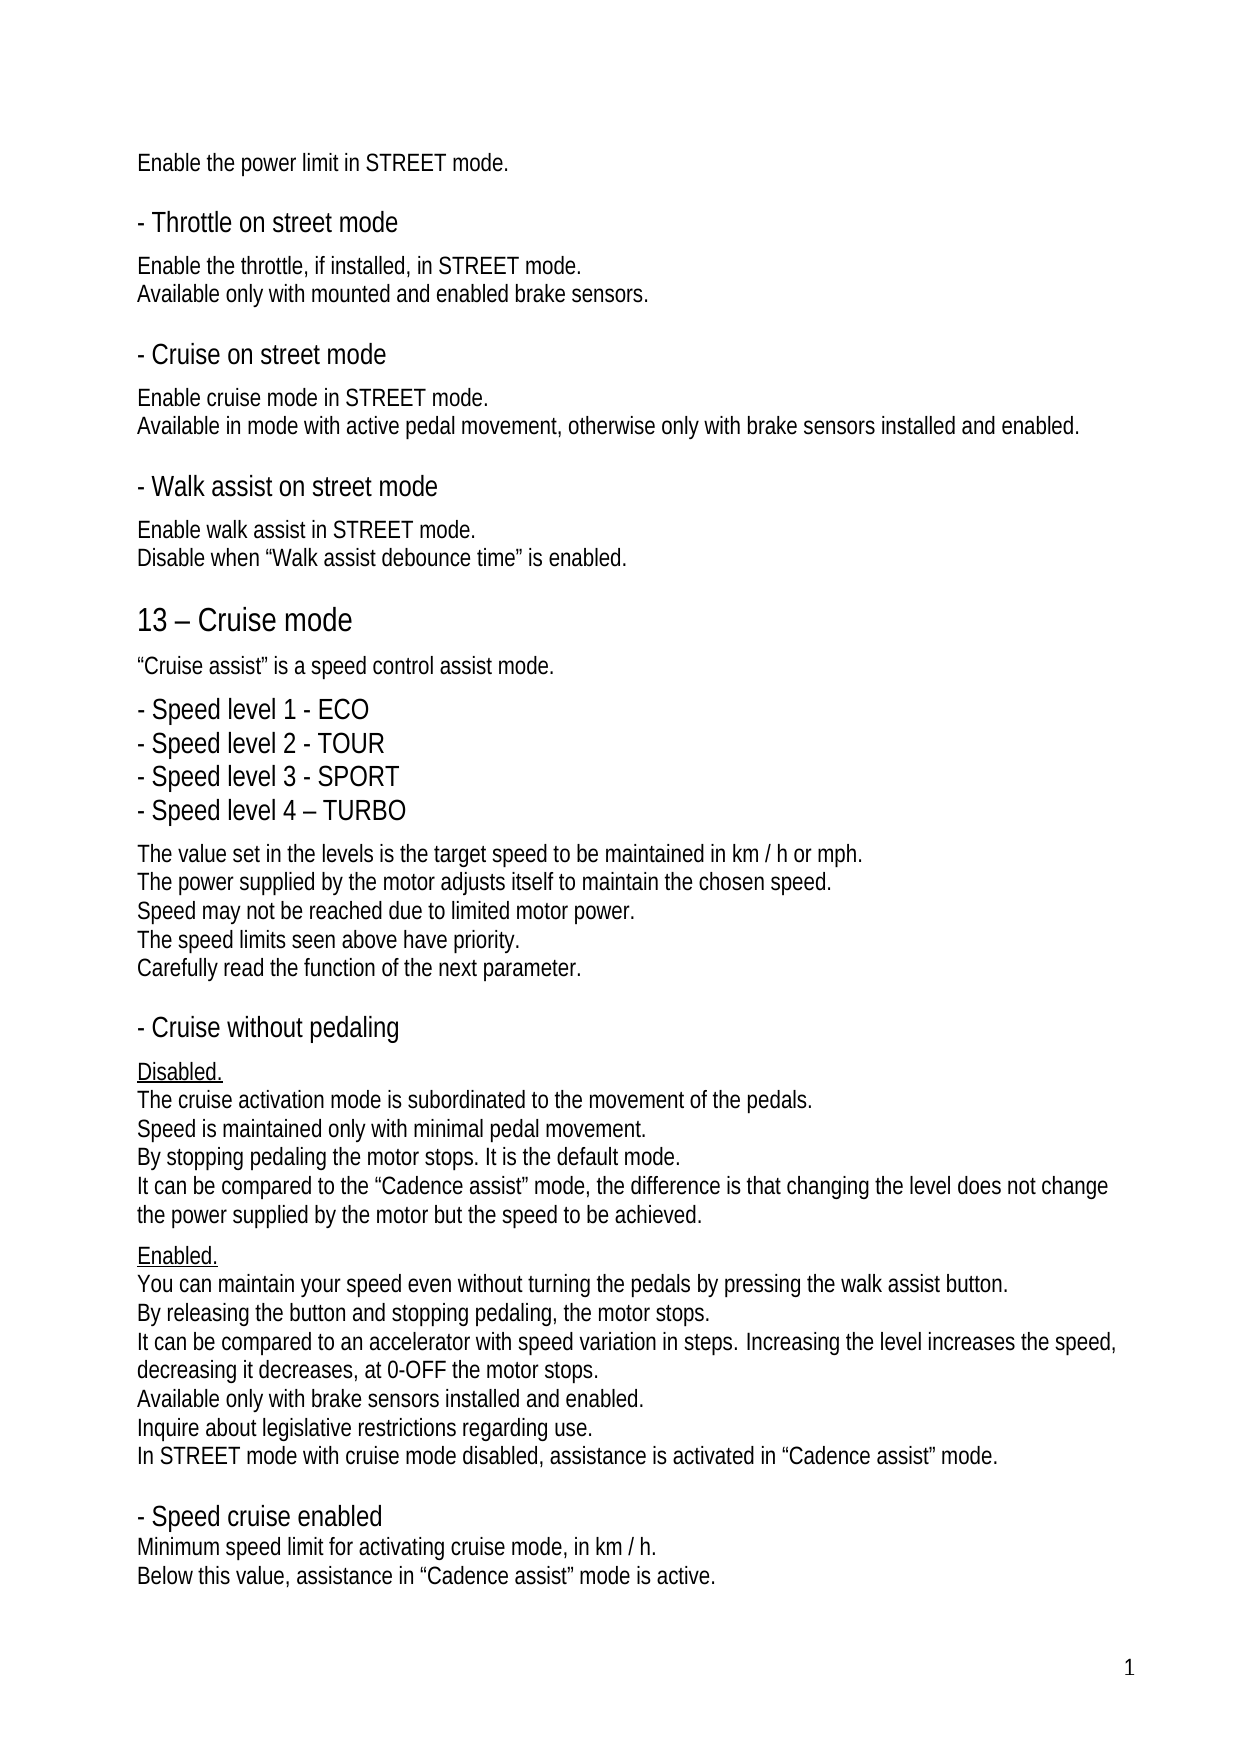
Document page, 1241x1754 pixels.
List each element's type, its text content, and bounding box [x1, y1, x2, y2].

text Enable walk assist in STREET mode. [137, 514, 1122, 543]
text - Speed level 1 - ECO [137, 692, 1122, 726]
text The cruise activation mode is subordinated to the movement of the pedals. [137, 1085, 1122, 1114]
text Speed may not be reached due to limited motor power. [137, 896, 1122, 924]
text The value set in the levels is the target speed to be maintained in km / h or mph. [137, 839, 1122, 867]
text - Throttle on street mode [137, 205, 1122, 238]
text Enable the power limit in STREET mode. [137, 148, 1122, 176]
text It can be compared to an accelerator with speed variation in steps. Increasing the level increases the speed, [137, 1327, 1122, 1355]
text Disabled. [137, 1056, 1122, 1085]
text - Speed level 3 - SPORT [137, 759, 1122, 793]
text Minimum speed limit for activating cruise mode, in km / h. [137, 1532, 1122, 1561]
text Enable cruise mode in STREET mode. [137, 383, 1122, 411]
text Available in mode with active pedal movement, otherwise only with brake sensors installed and enabled. [137, 411, 1131, 440]
text Disable when “Walk assist debounce time” is enabled. [137, 543, 1122, 572]
text Enabled. [137, 1241, 1122, 1269]
text - Speed cruise enabled [137, 1499, 1122, 1532]
text By releasing the button and stopping pedaling, the motor stops. [137, 1298, 1122, 1327]
text You can maintain your speed even without turning the pedals by pressing the walk assist button. [137, 1269, 1122, 1298]
text It can be compared to the “Cadence assist” mode, the difference is that changing the level does not change the power supplied by the motor but the speed to be achieved. [137, 1171, 1122, 1228]
text - Cruise without pedaling [137, 1011, 1122, 1044]
text Speed is maintained only with minimal pedal movement. [137, 1114, 1122, 1142]
text Available only with brake sensors installed and enabled. [137, 1384, 1122, 1413]
text Inquire about legislative restrictions regarding use. [137, 1413, 1122, 1441]
text - Cruise on street mode [137, 337, 1122, 370]
text Available only with mounted and enabled brake sensors. [137, 279, 1122, 308]
text The power supplied by the motor adjusts itself to maintain the chosen speed. [137, 867, 1122, 896]
text By stopping pedaling the motor stops. It is the default mode. [137, 1142, 1122, 1171]
text Enable the throttle, if installed, in STREET mode. [137, 251, 1122, 279]
text In STREET mode with cruise mode disabled, assistance is activated in “Cadence assist” mode. [137, 1441, 1122, 1470]
text Carefully read the function of the next parameter. [137, 953, 1122, 982]
text - Walk assist on street mode [137, 469, 1122, 502]
text - Speed level 4 – TURBO [137, 793, 1122, 826]
text The speed limits seen above have priority. [137, 924, 1122, 953]
text - Speed level 2 - TOUR [137, 726, 1122, 759]
text 13 – Cruise mode [137, 601, 1122, 639]
text “Cruise assist” is a speed control assist mode. [137, 651, 1122, 680]
text Below this value, assistance in “Cadence assist” mode is active. [137, 1561, 1122, 1589]
text decreasing it decreases, at 0-OFF the motor stops. [137, 1355, 1122, 1384]
